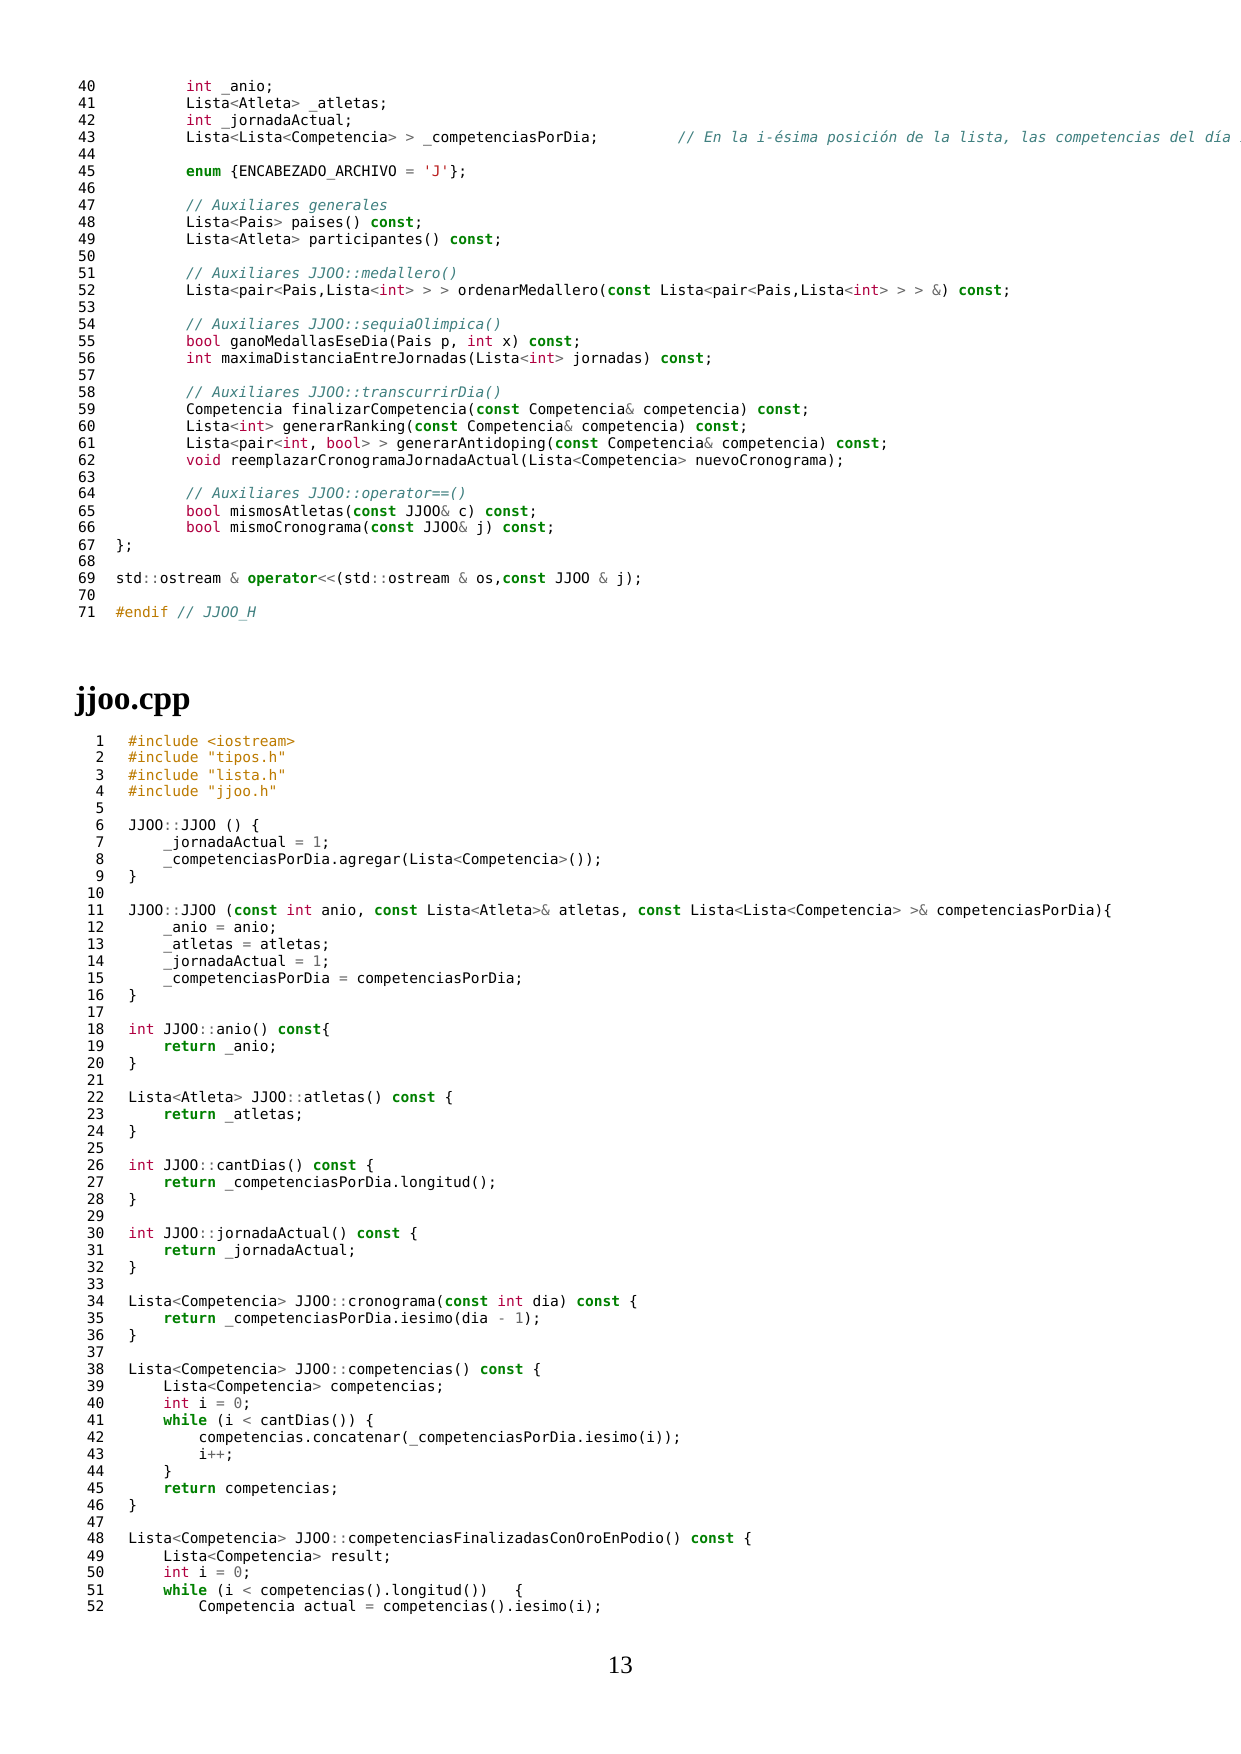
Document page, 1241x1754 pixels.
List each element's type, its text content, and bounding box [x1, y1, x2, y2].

table_header #ifndef JJOO_H #define JJOO_H #include "competencia.h" typedef pair<int, pair<int, int> > infoM; class JJOO{ public: JJOO(); // |cronograma|==cantDias. Si un día no hay competencias, que esté la lista vacía. JJOO(const int anio, const Lista<Atleta>& atletas, const Lista<Lista<Competencia> >& competenciasPorDia); int anio() const; Lista<Atleta> atletas() const; int cantDias() const; int jornadaActual() const; Lista<Competencia> cronograma(const int dia) const; Lista<Competencia> competencias() const; Lista<Competencia> competenciasFinalizadasConOroEnPodio() const; Lista<Atleta> dePaseo() const; Lista<pair<Pais,Lista<int> > > medallero() const; int boicotPorDisciplina(const Categoria cat, const Pais p); Lista<Atleta> losMasFracasados(const Pais p) const; void liuSong(const Atleta& a, const Pais p); Atleta stevenBradbury() const; bool uyOrdenadoAsiHayUnPatron() const; Lista<Pais> sequiaOlimpica() const; void transcurrirDia(); bool operator==(const JJOO& j) const; void mostrar(std::ostream& os) const; void guardar(std::ostream& os) const; void cargar (std::istream& is); private: int _anio; Lista<Atleta> _atletas; int _jornadaActual; Lista<Lista<Competencia> > _competenciasPorDia; // En la i-ésima posición de la lista, las competencias del día i+1. enum {ENCABEZADO_ARCHIVO = 'J'}; // Auxiliares generales Lista<Pais> paises() const; Lista<Atleta> participantes() const; // Auxiliares JJOO::medallero() Lista<pair<Pais,Lista<int> > > ordenarMedallero(const Lista<pair<Pais,Lista<int> > > &) const; // Auxiliares JJOO::sequiaOlimpica() bool ganoMedallasEseDia(Pais p, int x) const; int maximaDistanciaEntreJornadas(Lista<int> jornadas) const; // Auxiliares JJOO::transcurrirDia() Competencia finalizarCompetencia(const Competencia& competencia) const; Lista<int> generarRanking(const Competencia& competencia) const; Lista<pair<int, bool> > generarAntidoping(const Competencia& competencia) const; void reemplazarCronogramaJornadaActual(Lista<Competencia> nuevoCronograma); // Auxiliares JJOO::operator==() bool mismosAtletas(const JJOO& c) const; bool mismoCronograma(const JJOO& j) const; }; std::ostream & operator<<(std::ostream & os,const JJOO & j); #endif // JJOO_H [113, 75, 1240, 654]
table_header 1 2 3 4 5 6 7 8 9 10 11 12 13 14 15 16 17 18 19 20 21 22 23 24 25 26 27 28 29 30 31 32 33 34 35 36 37 38 39 40 41 42 43 44 45 46 47 48 49 50 51 52 [75, 730, 125, 1618]
table_header #include <iostream> #include "tipos.h" #include "lista.h" #include "jjoo.h" JJOO::JJOO () { _jornadaActual = 1; _competenciasPorDia.agregar(Lista<Competencia>()); } JJOO::JJOO (const int anio, const Lista<Atleta>& atletas, const Lista<Lista<Competencia> >& competenciasPorDia){ _anio = anio; _atletas = atletas; _jornadaActual = 1; _competenciasPorDia = competenciasPorDia; } int JJOO::anio() const{ return _anio; } Lista<Atleta> JJOO::atletas() const { return _atletas; } int JJOO::cantDias() const { return _competenciasPorDia.longitud(); } int JJOO::jornadaActual() const { return _jornadaActual; } Lista<Competencia> JJOO::cronograma(const int dia) const { return _competenciasPorDia.iesimo(dia - 1); } Lista<Competencia> JJOO::competencias() const { Lista<Competencia> competencias; int i = 0; while (i < cantDias()) { competencias.concatenar(_competenciasPorDia.iesimo(i)); i++; } return competencias; } Lista<Competencia> JJOO::competenciasFinalizadasConOroEnPodio() const { Lista<Competencia> result; int i = 0; while (i < competencias().longitud()) { Competencia actual = competencias().iesimo(i); [125, 730, 1240, 1618]
subtitle jjoo.cpp [75, 679, 1165, 717]
table_header 40 41 42 43 44 45 46 47 48 49 50 51 52 53 54 55 56 57 58 59 60 61 62 63 64 65 66 67 68 69 70 71 [75, 75, 113, 654]
